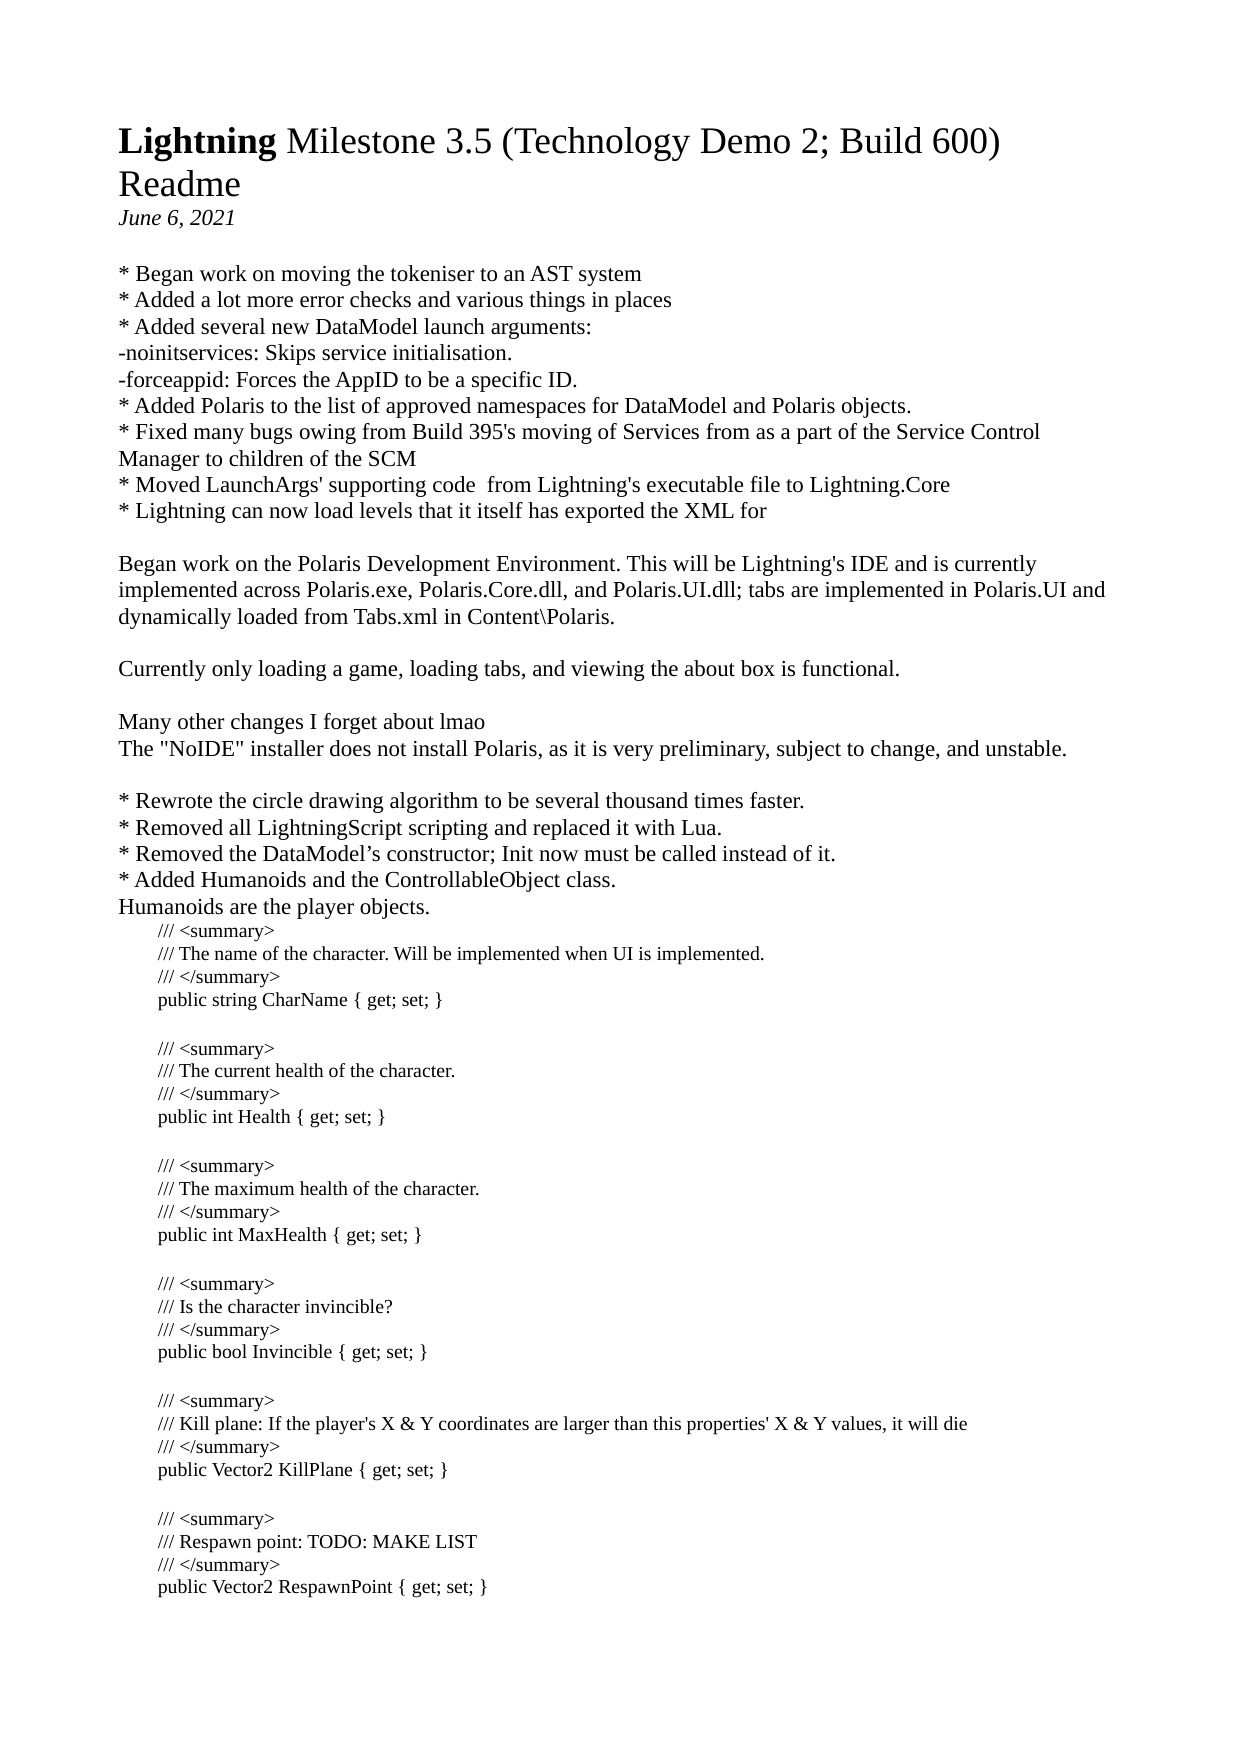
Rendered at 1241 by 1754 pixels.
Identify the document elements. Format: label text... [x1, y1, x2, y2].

text Many other changes I forget about lmao [118, 708, 1122, 734]
text * Removed all LightningScript scripting and replaced it with Lua. * Removed the DataModel’s constructor; Init now must be called instead of it. * Added Humanoids and the ControllableObject class. Humanoids are the player objects. /// <summary> [118, 814, 1122, 942]
text /// </summary> [118, 1435, 1122, 1458]
text /// <summary> [118, 1389, 1122, 1412]
text /// </summary> [118, 965, 1122, 987]
text public Vector2 RespawnPoint { get; set; } [118, 1576, 1122, 1598]
text -noinitservices: Skips service initialisation. [118, 339, 1122, 366]
text * Added a lot more error checks and various things in places [118, 287, 1122, 313]
text /// Respawn point: TODO: MAKE LIST [118, 1530, 1122, 1553]
text /// </summary> [118, 1553, 1122, 1576]
text /// </summary> [118, 1200, 1122, 1223]
text public bool Invincible { get; set; } [118, 1340, 1122, 1363]
text /// The current health of the character. [118, 1059, 1122, 1082]
text public int Health { get; set; } [118, 1105, 1122, 1128]
text /// </summary> [118, 1317, 1122, 1340]
text public string CharName { get; set; } [118, 987, 1122, 1010]
text /// </summary> [118, 1082, 1122, 1105]
text public int MaxHealth { get; set; } [118, 1223, 1122, 1246]
text /// <summary> [118, 1037, 1122, 1059]
text The "NoIDE" installer does not install Polaris, as it is very preliminary, subject to change, and unstable. [118, 734, 1122, 761]
text /// The maximum health of the character. [118, 1177, 1122, 1200]
text /// Kill plane: If the player's X & Y coordinates are larger than this properties' X & Y values, it will die [118, 1412, 1122, 1435]
text * Moved LaunchArgs' supporting code from Lightning's executable file to Lightning.Core [118, 471, 1122, 497]
text * Added several new DataModel launch arguments: [118, 313, 1122, 339]
text /// <summary> [118, 1154, 1122, 1177]
text * Fixed many bugs owing from Build 395's moving of Services from as a part of the Service Control Manager to children of the SCM [118, 418, 1122, 471]
text public Vector2 KillPlane { get; set; } [118, 1458, 1122, 1481]
text /// <summary> [118, 1507, 1122, 1530]
text /// Is the character invincible? [118, 1295, 1122, 1317]
text Began work on the Polaris Development Environment. This will be Lightning's IDE and is currently implemented across Polaris.exe, Polaris.Core.dll, and Polaris.UI.dll; tabs are implemented in Polaris.UI and dynamically loaded from Tabs.xml in Content\Polaris. [118, 550, 1122, 629]
text Currently only loading a game, loading tabs, and viewing the about box is functional. [118, 656, 1122, 682]
text * Lightning can now load levels that it itself has exported the XML for [118, 497, 1122, 524]
text * Rewrote the circle drawing algorithm to be several thousand times faster. [118, 787, 1122, 814]
text /// The name of the character. Will be implemented when UI is implemented. [118, 942, 1122, 965]
text -forceappid: Forces the AppID to be a specific ID. [118, 366, 1122, 392]
text * Began work on moving the tokeniser to an AST system [118, 260, 1122, 287]
text * Added Polaris to the list of approved namespaces for DataModel and Polaris objects. [118, 392, 1122, 418]
text /// <summary> [118, 1272, 1122, 1295]
